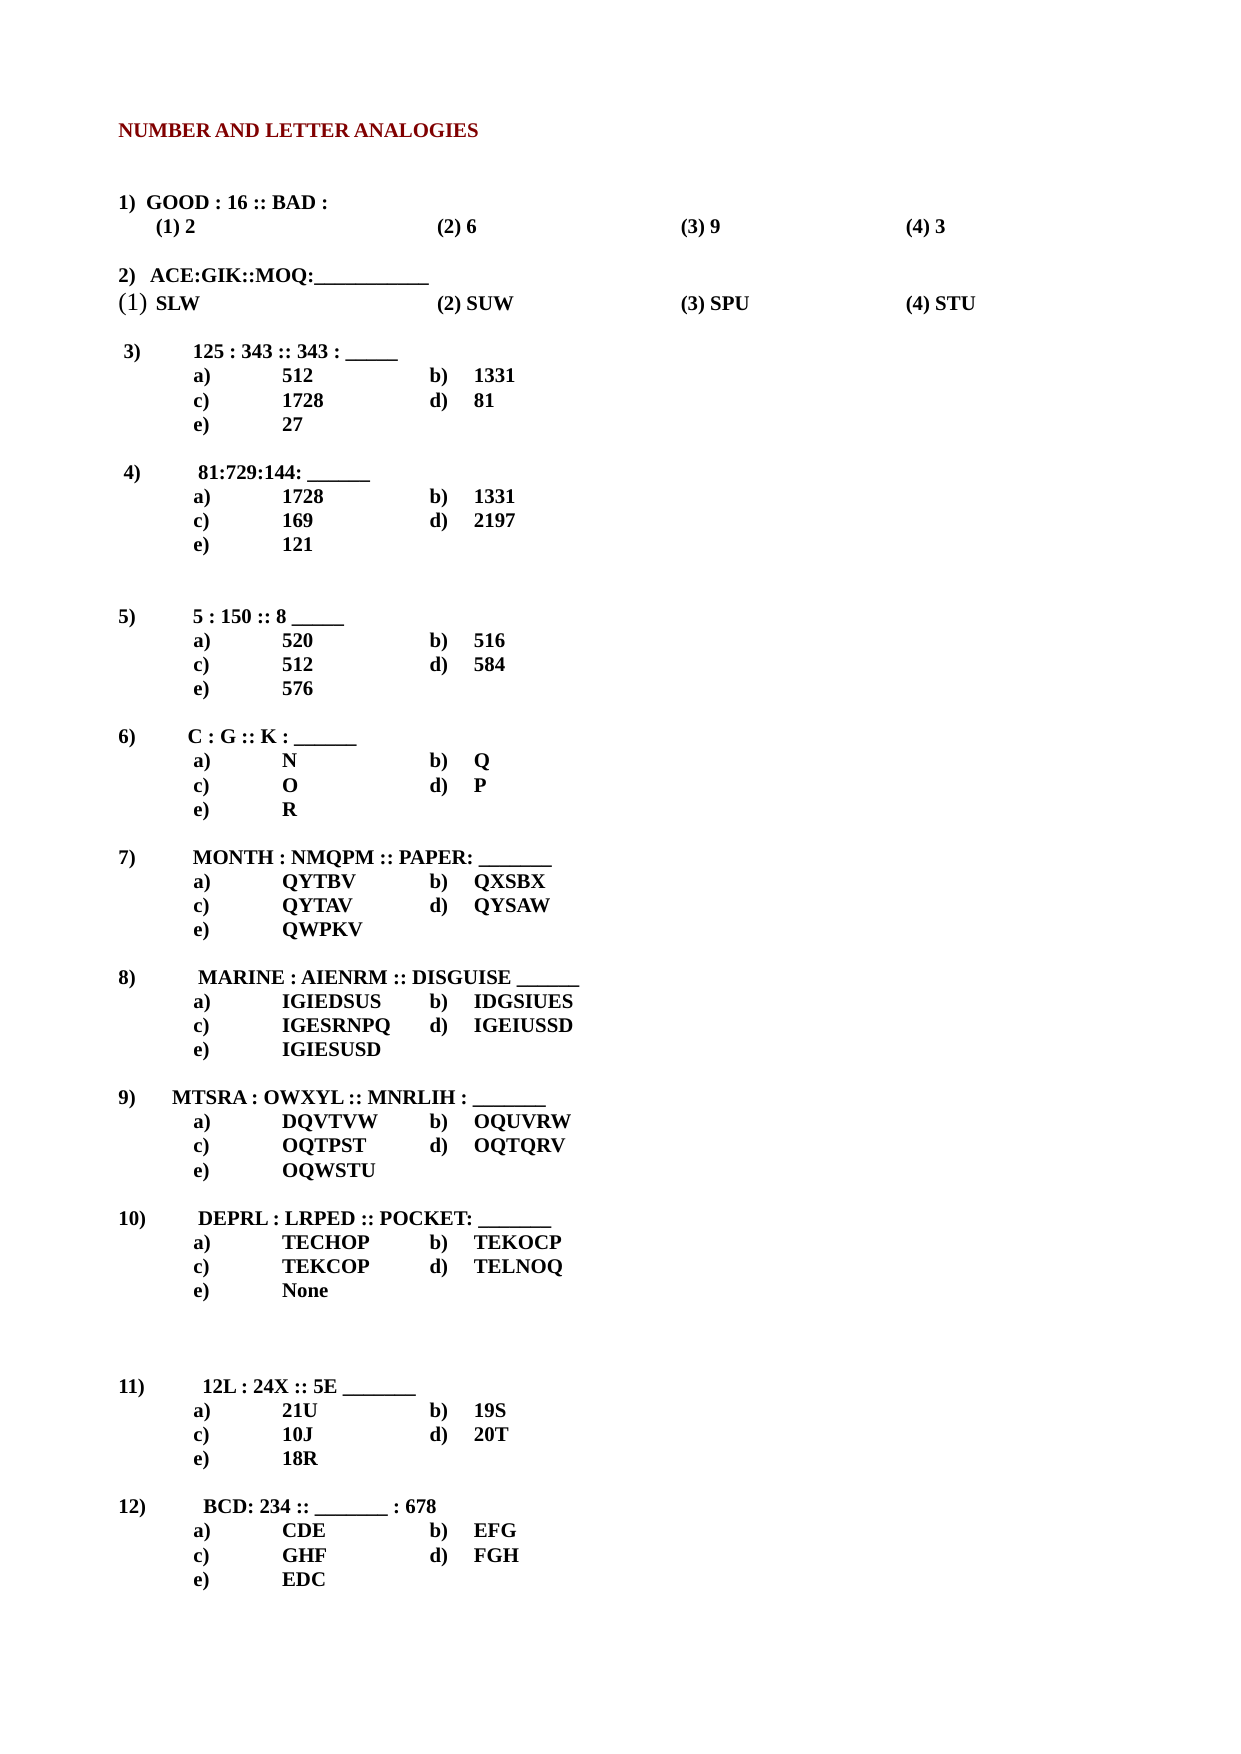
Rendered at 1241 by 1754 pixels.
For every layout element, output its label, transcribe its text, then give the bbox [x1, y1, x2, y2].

list 12) BCD: 234 :: _______ : 678 [118, 1494, 1122, 1518]
list c) 1728 d) 81 [193, 387, 1122, 412]
list a) 1728 b) 1331 [193, 484, 1122, 508]
list 9) MTSRA : OWXYL :: MNRLIH : _______ [118, 1085, 1122, 1109]
list 3) 125 : 343 :: 343 : _____ [118, 339, 1122, 363]
list 11) 12L : 24X :: 5E _______ [118, 1374, 1122, 1398]
text NUMBER AND LETTER ANALOGIES [118, 118, 1122, 142]
list 6) C : G :: K : ______ [118, 724, 1122, 748]
list c) TEKCOP d) TELNOQ [193, 1254, 1122, 1278]
list a) 512 b) 1331 [193, 363, 1122, 387]
list SLW (2) SUW (3) SPU (4) STU [118, 287, 1122, 315]
text 2) ACE:GIK::MOQ:___________ [118, 262, 1122, 287]
text 1) GOOD : 16 :: BAD : [118, 190, 1122, 214]
list c) IGESRNPQ d) IGEIUSSD [193, 1013, 1122, 1037]
list e) QWPKV [193, 917, 1122, 941]
list c) 169 d) 2197 [193, 508, 1122, 532]
list 5) 5 : 150 :: 8 _____ [118, 604, 1122, 628]
list c) QYTAV d) QYSAW [193, 893, 1122, 917]
list e) R [193, 797, 1122, 821]
list a) TECHOP b) TEKOCP [193, 1230, 1122, 1254]
list e) 18R [193, 1446, 1122, 1470]
list e) 121 [193, 532, 1122, 556]
list a) N b) Q [193, 748, 1122, 772]
list c) OQTPST d) OQTQRV [193, 1133, 1122, 1157]
list e) 576 [193, 676, 1122, 700]
list e) 27 [193, 412, 1122, 436]
list e) EDC [193, 1567, 1122, 1591]
list c) 512 d) 584 [193, 652, 1122, 676]
list a) IGIEDSUS b) IDGSIUES [193, 989, 1122, 1013]
list a) QYTBV b) QXSBX [193, 869, 1122, 893]
list e) OQWSTU [193, 1157, 1122, 1182]
list 7) MONTH : NMQPM :: PAPER: _______ [118, 845, 1122, 869]
list 4) 81:729:144: ______ [118, 460, 1122, 484]
list a) 21U b) 19S [193, 1398, 1122, 1422]
list a) CDE b) EFG [193, 1518, 1122, 1542]
list a) 520 b) 516 [193, 628, 1122, 652]
list 10) DEPRL : LRPED :: POCKET: _______ [118, 1206, 1122, 1230]
list e) None [193, 1278, 1122, 1302]
list a) DQVTVW b) OQUVRW [193, 1109, 1122, 1133]
list c) O d) P [193, 772, 1122, 797]
list c) 10J d) 20T [193, 1422, 1122, 1446]
list c) GHF d) FGH [193, 1542, 1122, 1567]
text (1) 2 (2) 6 (3) 9 (4) 3 [118, 214, 1122, 238]
list e) IGIESUSD [193, 1037, 1122, 1061]
list 8) MARINE : AIENRM :: DISGUISE ______ [118, 965, 1122, 989]
